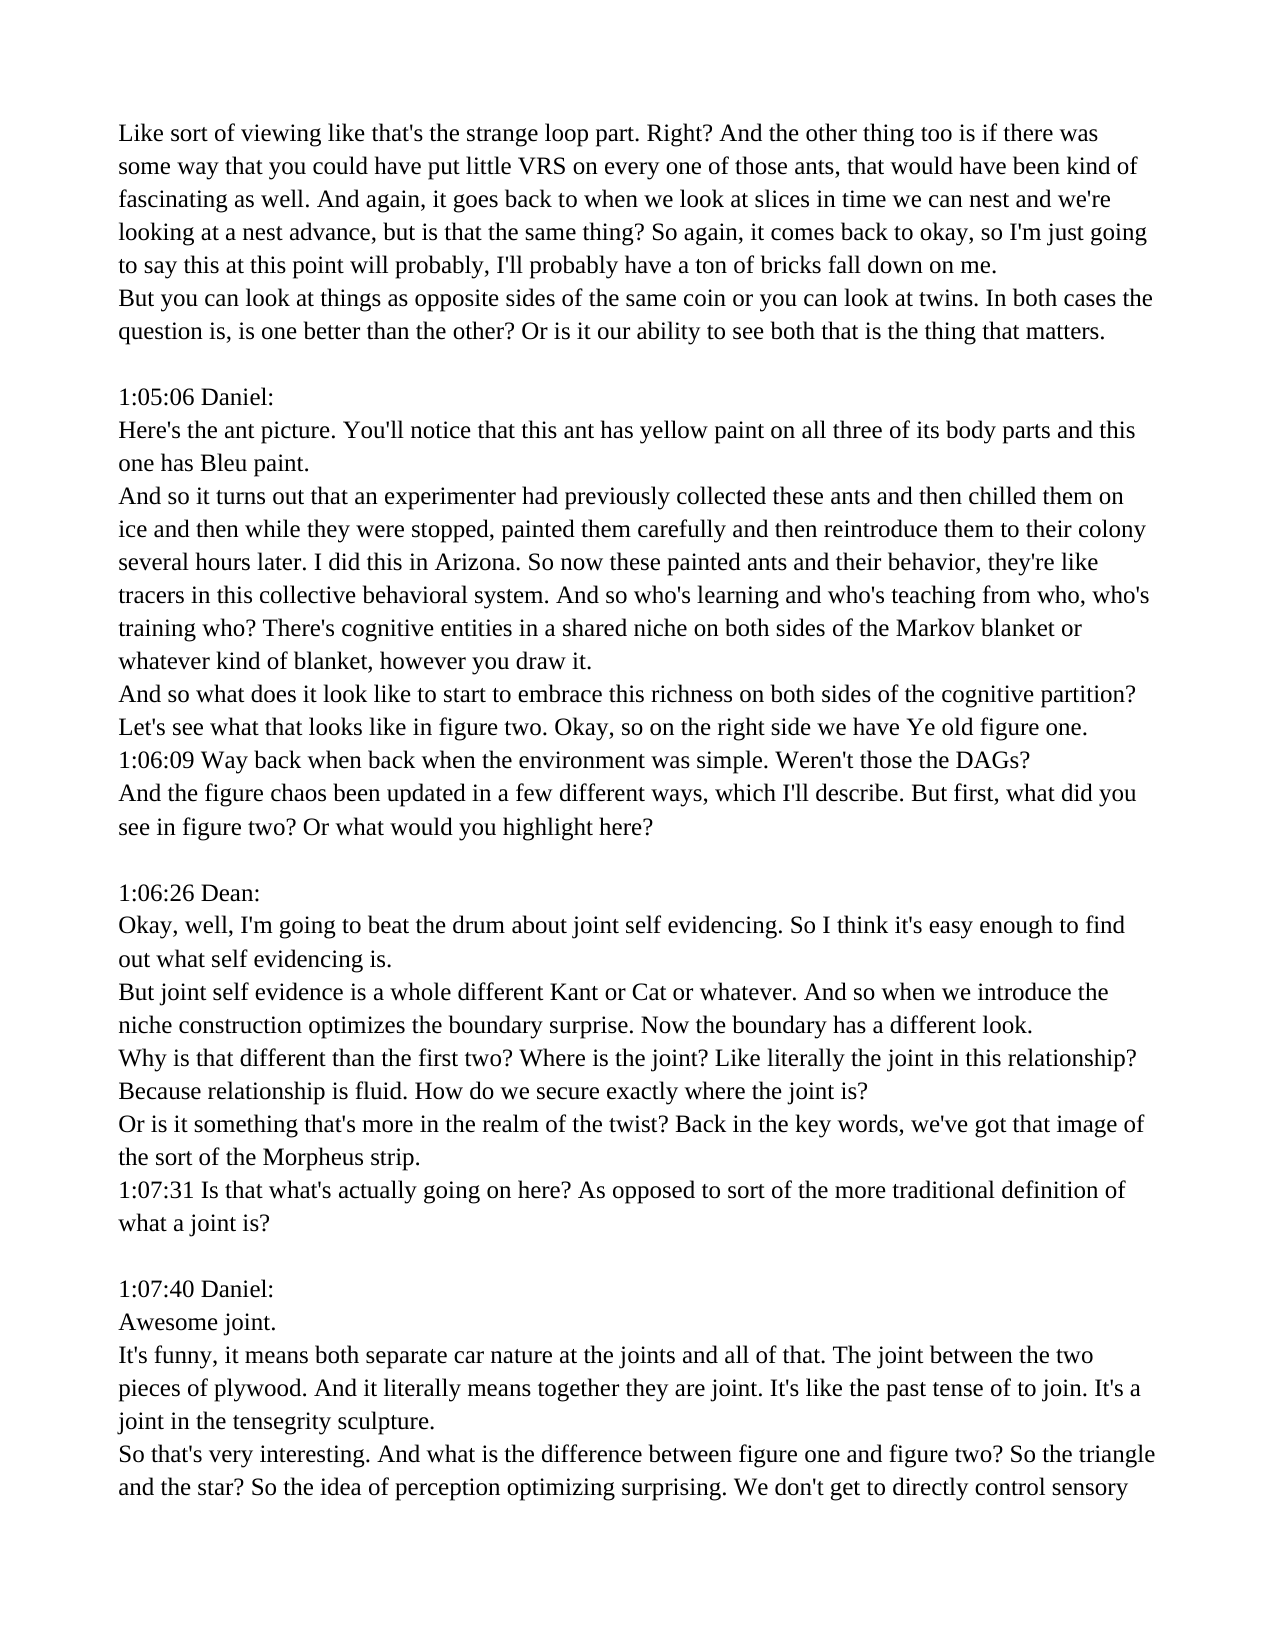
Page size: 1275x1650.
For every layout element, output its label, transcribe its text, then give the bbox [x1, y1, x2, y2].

text 1:06:26 Dean: [118, 878, 1157, 906]
text It's funny, it means both separate car nature at the joints and all of that. The joint between the two pieces of plywood. And it literally means together they are joint. It's like the past tense of to join. It's a joint in the tensegrity sculpture. [118, 1340, 1157, 1435]
text 1:07:40 Daniel: [118, 1274, 1157, 1303]
text And the figure chaos been updated in a few different ways, which I'll describe. But first, what did you see in figure two? Or what would you highlight here? [118, 778, 1157, 840]
text Okay, well, I'm going to beat the drum about joint self evidencing. So I think it's easy enough to find out what self evidencing is. [118, 911, 1157, 972]
text Or is it something that's more in the realm of the twist? Back in the key words, we've got that image of the sort of the Morpheus strip. [118, 1109, 1157, 1171]
text But you can look at things as opposite sides of the same coin or you can look at twins. In both cases the question is, is one better than the other? Or is it our ability to see both that is the thing that matters. [118, 283, 1157, 345]
text But joint self evidence is a whole different Kant or Cat or whatever. And so when we introduce the niche construction optimizes the boundary surprise. Now the boundary has a different look. [118, 977, 1157, 1038]
text So that's very interesting. And what is the difference between figure one and figure two? So the triangle and the star? So the idea of perception optimizing surprising. We don't get to directly control sensory [118, 1439, 1157, 1501]
text And so it turns out that an experimenter had previously collected these ants and then chilled them on ice and then while they were stopped, painted them carefully and then reintroduce them to their colony several hours later. I did this in Arizona. So now these painted ants and their behavior, they're like tracers in this collective behavioral system. And so who's learning and who's teaching from who, who's training who? There's cognitive entities in a shared niche on both sides of the Markov blanket or whatever kind of blanket, however you draw it. [118, 481, 1157, 675]
text Here's the ant picture. You'll notice that this ant has yellow paint on all three of its body parts and this one has Bleu paint. [118, 415, 1157, 477]
text Awesome joint. [118, 1307, 1157, 1336]
text Why is that different than the first two? Where is the joint? Like literally the joint in this relationship? Because relationship is fluid. How do we secure exactly where the joint is? [118, 1043, 1157, 1104]
text 1:06:09 Way back when back when the environment was simple. Weren't those the DAGs? [118, 746, 1157, 774]
text 1:07:31 Is that what's actually going on here? As opposed to sort of the more traditional definition of what a joint is? [118, 1175, 1157, 1237]
text Like sort of viewing like that's the strange loop part. Right? And the other thing too is if there was some way that you could have put little VRS on every one of those ants, that would have been kind of fascinating as well. And again, it goes back to when we look at slices in time we can nest and we're looking at a nest advance, but is that the same thing? So again, it comes back to okay, so I'm just going to say this at this point will probably, I'll probably have a ton of bricks fall down on me. [118, 118, 1157, 279]
text And so what does it look like to start to embrace this richness on both sides of the cognitive partition? Let's see what that looks like in figure two. Okay, so on the right side we have Ye old figure one. [118, 679, 1157, 741]
text 1:05:06 Daniel: [118, 382, 1157, 411]
